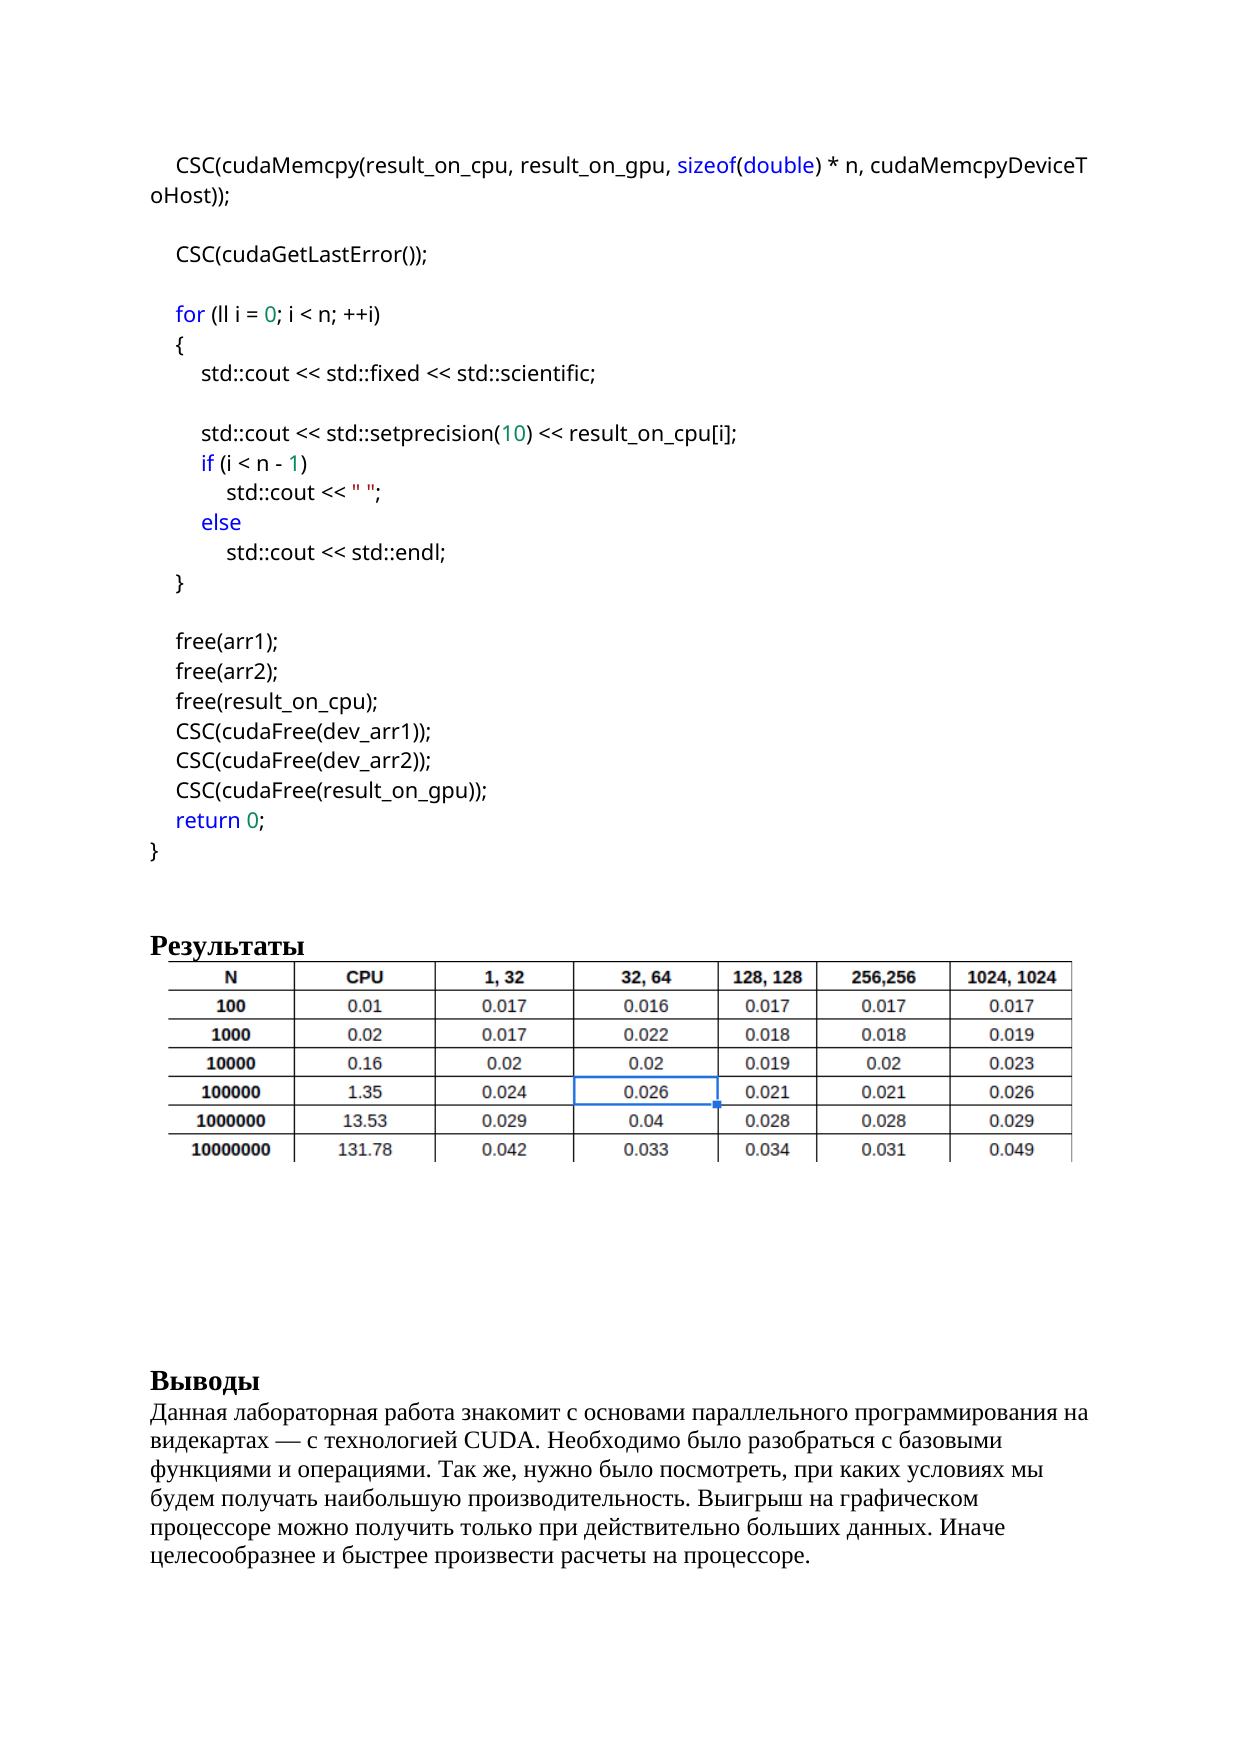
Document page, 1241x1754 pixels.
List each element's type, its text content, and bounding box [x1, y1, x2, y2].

text CSC(cudaFree(dev_arr1)); [150, 716, 1090, 745]
text } [150, 567, 1090, 597]
text if (i < n - 1) [150, 448, 1090, 477]
text return 0; [150, 805, 1090, 835]
text CSC(cudaFree(dev_arr2)); [150, 745, 1090, 775]
text std::cout << std::endl; [150, 537, 1090, 567]
text CSC(cudaFree(result_on_gpu)); [150, 775, 1090, 805]
text } [150, 835, 1090, 864]
text std::cout << std::setprecision(10) << result_on_cpu[i]; [150, 418, 1090, 448]
text free(arr2); [150, 656, 1090, 686]
text free(result_on_cpu); [150, 686, 1090, 716]
text { [150, 328, 1090, 358]
text else [150, 507, 1090, 537]
text Данная лабораторная работа знакомит с основами параллельного программирования на видекартах — с технологией CUDA. Необходимо было разобраться с базовыми функциями и операциями. Так же, нужно было посмотреть, при каких условиях мы будем получать наибольшую производительность. Выигрыш на графическом процессоре можно получить только при действительно больших данных. Иначе целесообразнее и быстрее произвести расчеты на процессоре. [150, 1397, 1090, 1569]
text CSC(cudaMemcpy(result_on_cpu, result_on_gpu, sizeof(double) * n, cudaMemcpyDeviceToHost)); [150, 150, 1090, 209]
picture [168, 961, 1073, 1162]
text Выводы [150, 1363, 1090, 1397]
text free(arr1); [150, 626, 1090, 656]
text std::cout << " "; [150, 477, 1090, 507]
text Результаты [150, 928, 1090, 961]
text for (ll i = 0; i < n; ++i) [150, 299, 1090, 328]
text std::cout << std::fixed << std::scientific; [150, 358, 1090, 388]
text CSC(cudaGetLastError()); [150, 239, 1090, 269]
